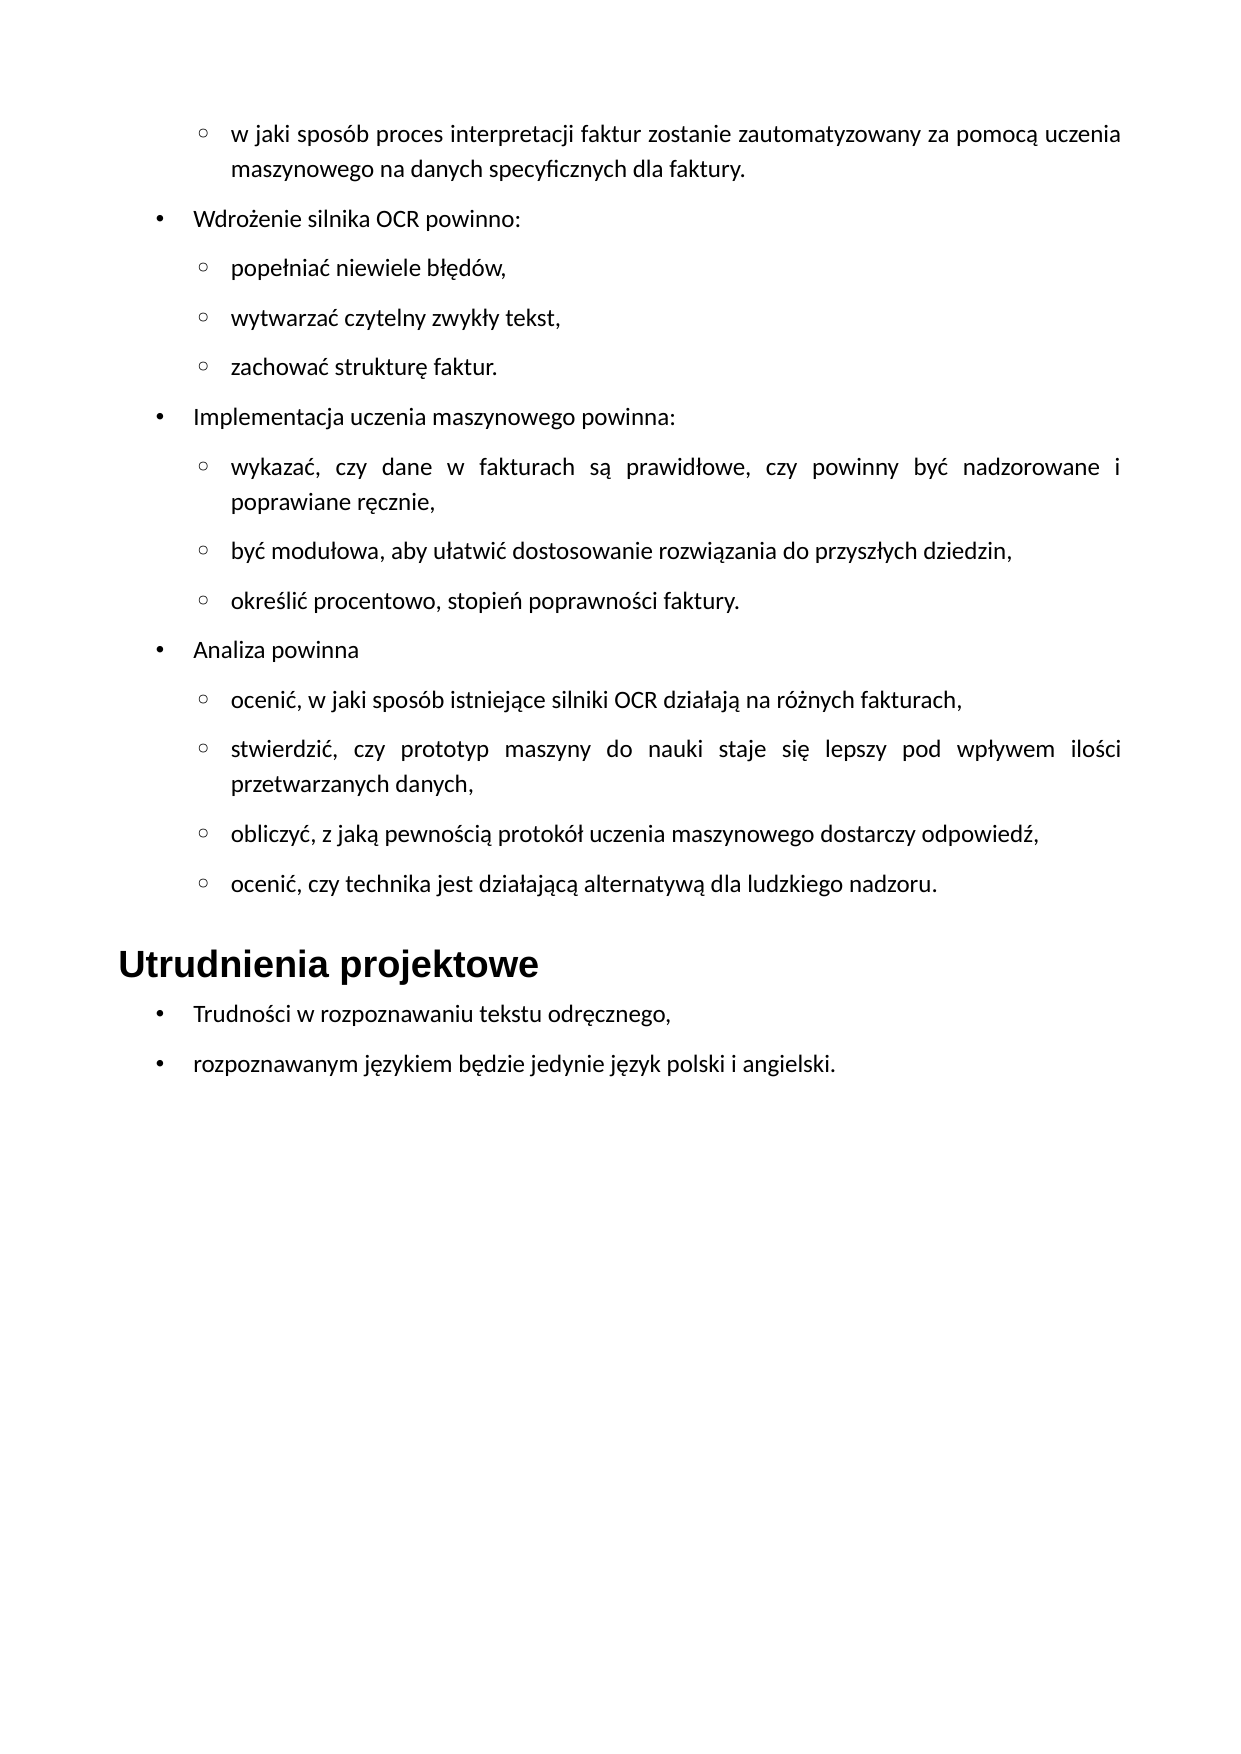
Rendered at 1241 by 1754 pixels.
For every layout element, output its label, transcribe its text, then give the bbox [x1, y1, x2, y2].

list ocenić, czy technika jest działającą alternatywą dla ludzkiego nadzoru. [193, 868, 1122, 898]
list obliczyć, z jaką pewnością protokół uczenia maszynowego dostarczy odpowiedź, [193, 818, 1122, 849]
list określić procentowo, stopień poprawności faktury. [193, 585, 1122, 615]
list Wdrożenie silnika OCR powinno: [156, 203, 1122, 233]
list wykazać, czy dane w fakturach są prawidłowe, czy powinny być nadzorowane i poprawiane ręcznie, [193, 451, 1122, 516]
list być modułowa, aby ułatwić dostosowanie rozwiązania do przyszłych dziedzin, [193, 535, 1122, 566]
list Trudności w rozpoznawaniu tekstu odręcznego, [156, 998, 1122, 1029]
list ocenić, w jaki sposób istniejące silniki OCR działają na różnych fakturach, [193, 684, 1122, 714]
list rozpoznawanym językiem będzie jedynie język polski i angielski. [156, 1048, 1122, 1078]
list zachować strukturę faktur. [193, 351, 1122, 382]
list wytwarzać czytelny zwykły tekst, [193, 302, 1122, 332]
list Analiza powinna [156, 634, 1122, 665]
list Implementacja uczenia maszynowego powinna: [156, 401, 1122, 432]
subtitle Utrudnienia projektowe [118, 942, 1122, 986]
list popełniać niewiele błędów, [193, 252, 1122, 283]
list w jaki sposób proces interpretacji faktur zostanie zautomatyzowany za pomocą uczenia maszynowego na danych specyficznych dla faktury. [193, 118, 1122, 184]
list stwierdzić, czy prototyp maszyny do nauki staje się lepszy pod wpływem ilości przetwarzanych danych, [193, 733, 1122, 799]
